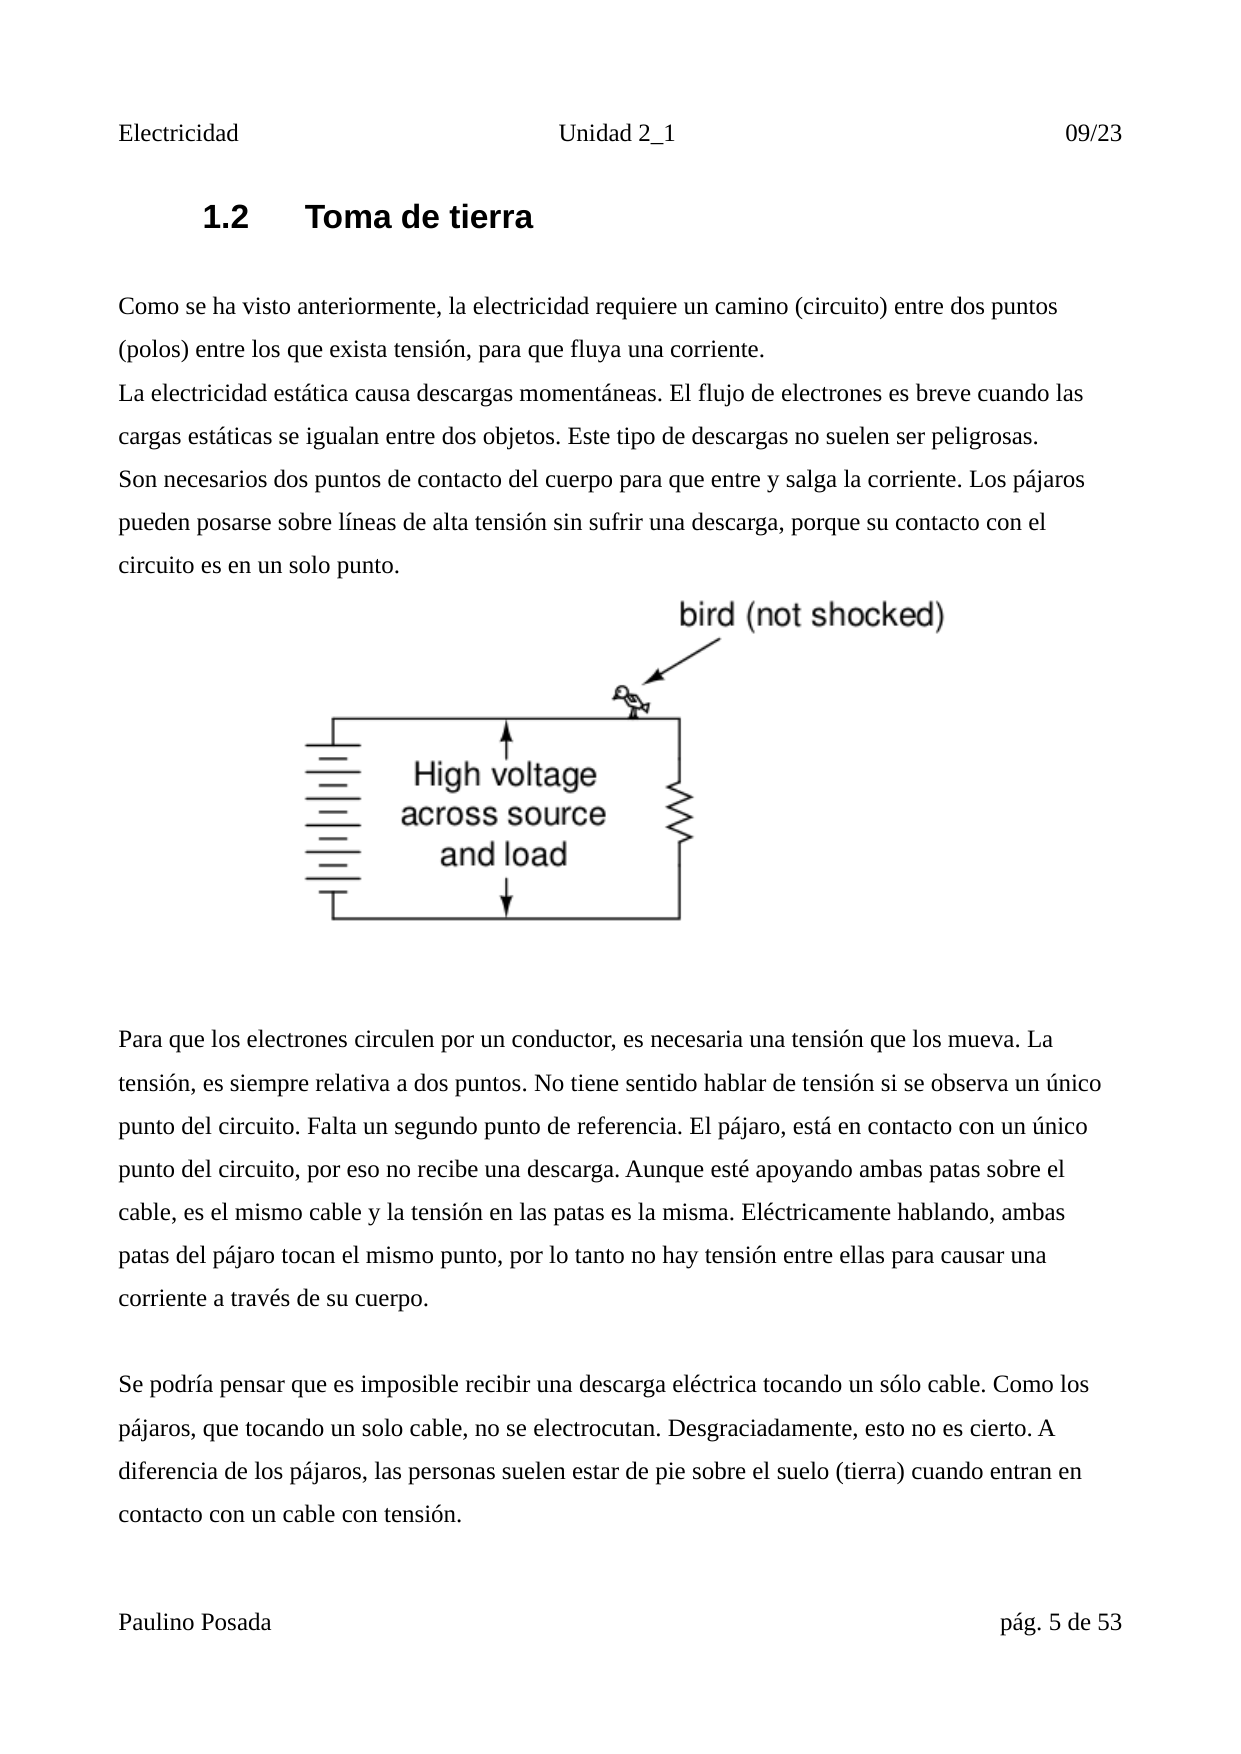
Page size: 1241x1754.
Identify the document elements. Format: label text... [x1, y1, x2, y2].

text La electricidad estática causa descargas momentáneas. El flujo de electrones es breve cuando las cargas estáticas se igualan entre dos objetos. Este tipo de descargas no suelen ser peligrosas. [118, 378, 1122, 449]
text Se podría pensar que es imposible recibir una descarga eléctrica tocando un sólo cable. Como los pájaros, que tocando un solo cable, no se electrocutan. Desgraciadamente, esto no es cierto. A diferencia de los pájaros, las personas suelen estar de pie sobre el suelo (tierra) cuando entran en contacto con un cable con tensión. [118, 1369, 1122, 1528]
picture [292, 593, 949, 930]
text Son necesarios dos puntos de contacto del cuerpo para que entre y salga la corriente. Los pájaros pueden posarse sobre líneas de alta tensión sin sufrir una descarga, porque su contacto con el circuito es en un solo punto. [118, 464, 1122, 579]
text Para que los electrones circulen por un conductor, es necesaria una tensión que los mueva. La tensión, es siempre relativa a dos puntos. No tiene sentido hablar de tensión si se observa un único punto del circuito. Falta un segundo punto de referencia. El pájaro, está en contacto con un único punto del circuito, por eso no recibe una descarga. Aunque esté apoyando ambas patas sobre el cable, es el mismo cable y la tensión en las patas es la misma. Eléctricamente hablando, ambas patas del pájaro tocan el mismo punto, por lo tanto no hay tensión entre ellas para causar una corriente a través de su cuerpo. [118, 1024, 1122, 1312]
subtitle Toma de tierra [193, 197, 1122, 236]
text Como se ha visto anteriormente, la electricidad requiere un camino (circuito) entre dos puntos (polos) entre los que exista tensión, para que fluya una corriente. [118, 291, 1122, 363]
